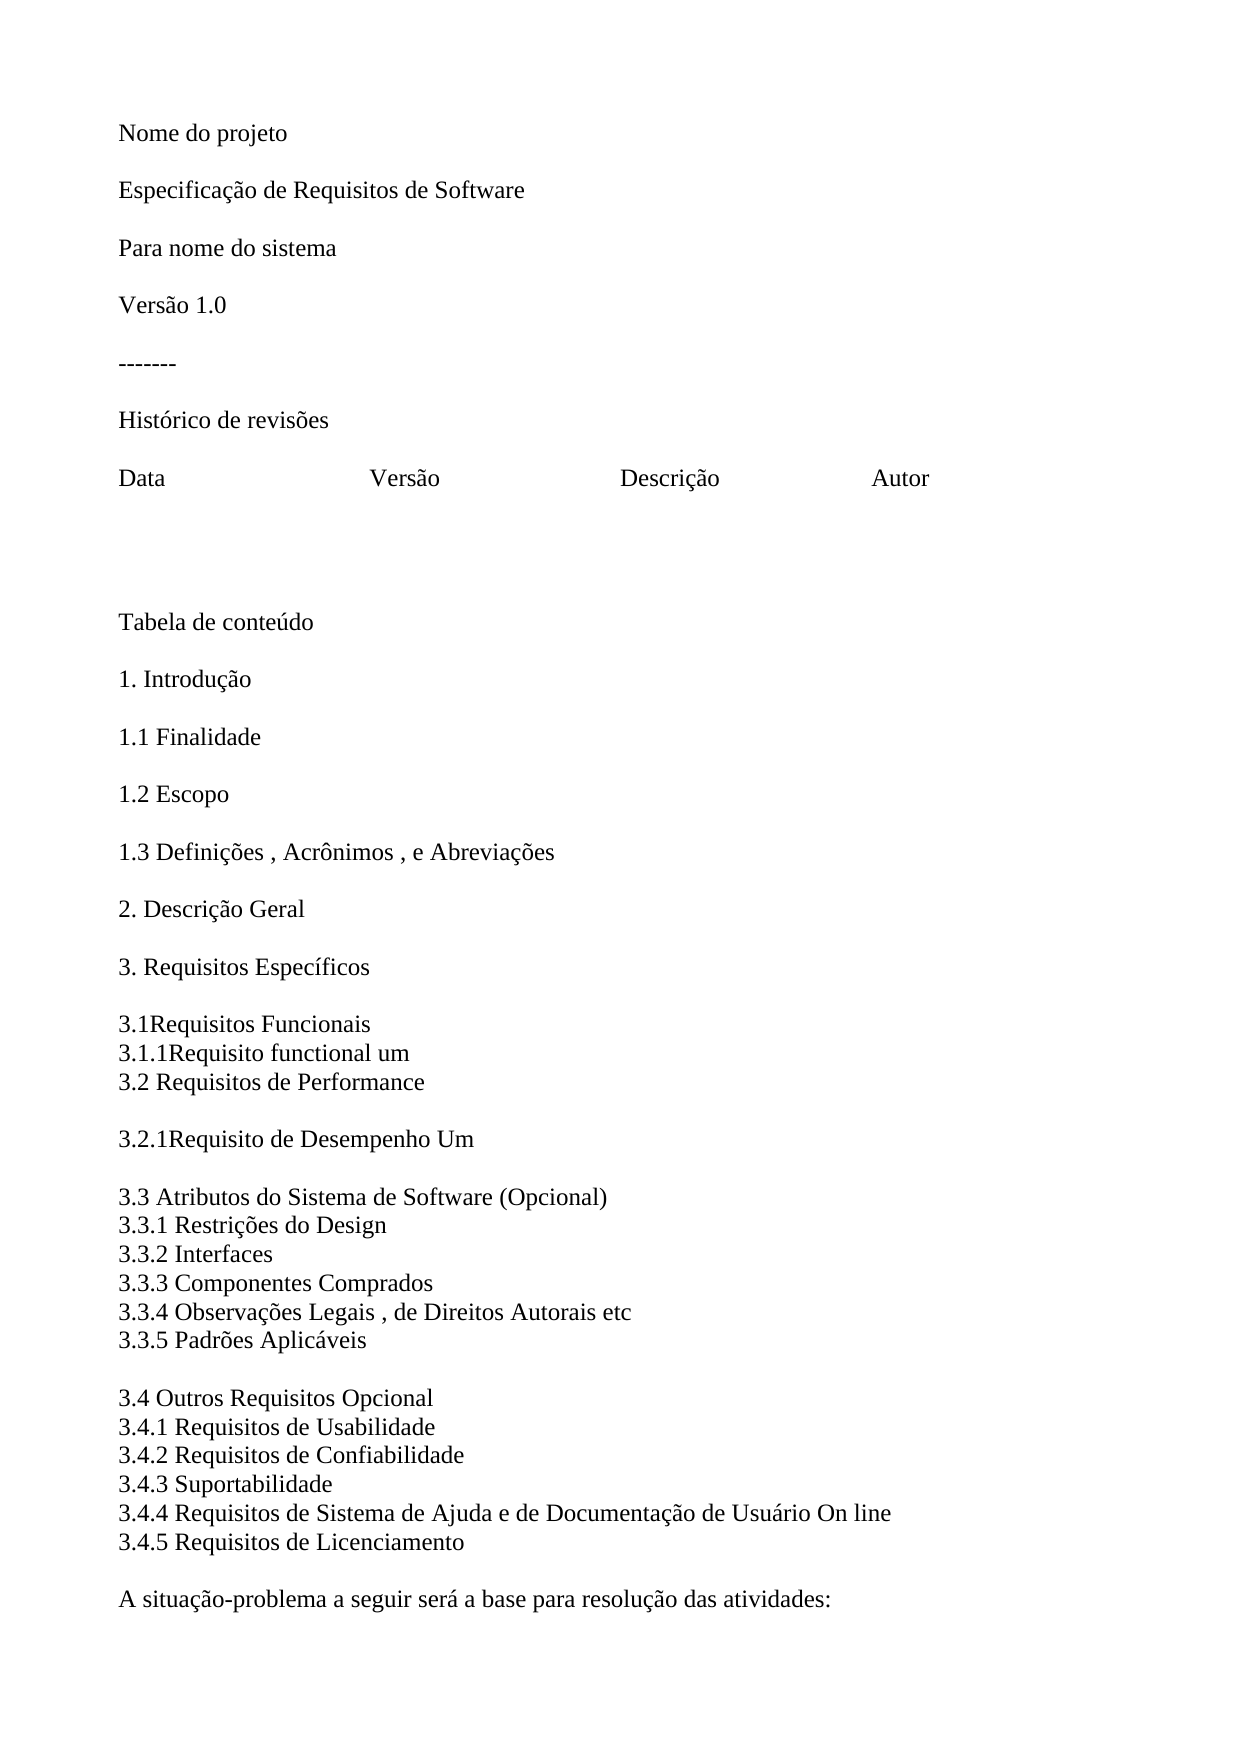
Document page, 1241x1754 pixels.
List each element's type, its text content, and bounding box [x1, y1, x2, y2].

text 3.1.1Requisito functional um [118, 1038, 1122, 1067]
text Especificação de Requisitos de Software [118, 176, 1122, 204]
table_cell [620, 549, 871, 578]
text 3.3.1 Restrições do Design [118, 1211, 1122, 1239]
text 1. Introdução [118, 664, 1122, 693]
text 3. Requisitos Específicos [118, 952, 1122, 981]
table_cell [871, 549, 1122, 578]
text 3.4 Outros Requisitos Opcional [118, 1383, 1122, 1412]
table_header Versão [369, 463, 620, 492]
text ------- [118, 348, 1122, 377]
table_cell [369, 521, 620, 549]
text 1.3 Definições , Acrônimos , e Abreviações [118, 837, 1122, 866]
text 3.4.3 Suportabilidade [118, 1469, 1122, 1498]
table_cell [620, 492, 871, 521]
text 3.4.5 Requisitos de Licenciamento [118, 1527, 1122, 1556]
table_cell [369, 492, 620, 521]
text Tabela de conteúdo [118, 607, 1122, 636]
text 1.1 Finalidade [118, 722, 1122, 751]
text Histórico de revisões [118, 406, 1122, 434]
text Nome do projeto [118, 118, 1122, 147]
table_cell [620, 521, 871, 549]
table_cell [871, 492, 1122, 521]
table_cell [118, 549, 369, 578]
text 3.4.4 Requisitos de Sistema de Ajuda e de Documentação de Usuário On line [118, 1498, 1122, 1527]
table_cell [369, 549, 620, 578]
table_cell [118, 521, 369, 549]
text Versão 1.0 [118, 291, 1122, 319]
text 3.4.2 Requisitos de Confiabilidade [118, 1441, 1122, 1469]
table_header Autor [871, 463, 1122, 492]
table_header Data [118, 463, 369, 492]
text 3.2.1Requisito de Desempenho Um [118, 1124, 1122, 1153]
text 3.4.1 Requisitos de Usabilidade [118, 1412, 1122, 1441]
text 3.2 Requisitos de Performance [118, 1067, 1122, 1096]
text Para nome do sistema [118, 233, 1122, 262]
text 3.1Requisitos Funcionais [118, 1009, 1122, 1038]
text 1.2 Escopo [118, 779, 1122, 808]
text 2. Descrição Geral [118, 894, 1122, 923]
table_cell [871, 521, 1122, 549]
text 3.3.3 Componentes Comprados [118, 1268, 1122, 1297]
text A situação-problema a seguir será a base para resolução das atividades: [118, 1584, 1122, 1613]
text 3.3 Atributos do Sistema de Software (Opcional) [118, 1182, 1122, 1211]
table_header Descrição [620, 463, 871, 492]
text 3.3.4 Observações Legais , de Direitos Autorais etc [118, 1297, 1122, 1326]
table_cell [118, 492, 369, 521]
text 3.3.2 Interfaces [118, 1239, 1122, 1268]
text 3.3.5 Padrões Aplicáveis [118, 1326, 1122, 1354]
